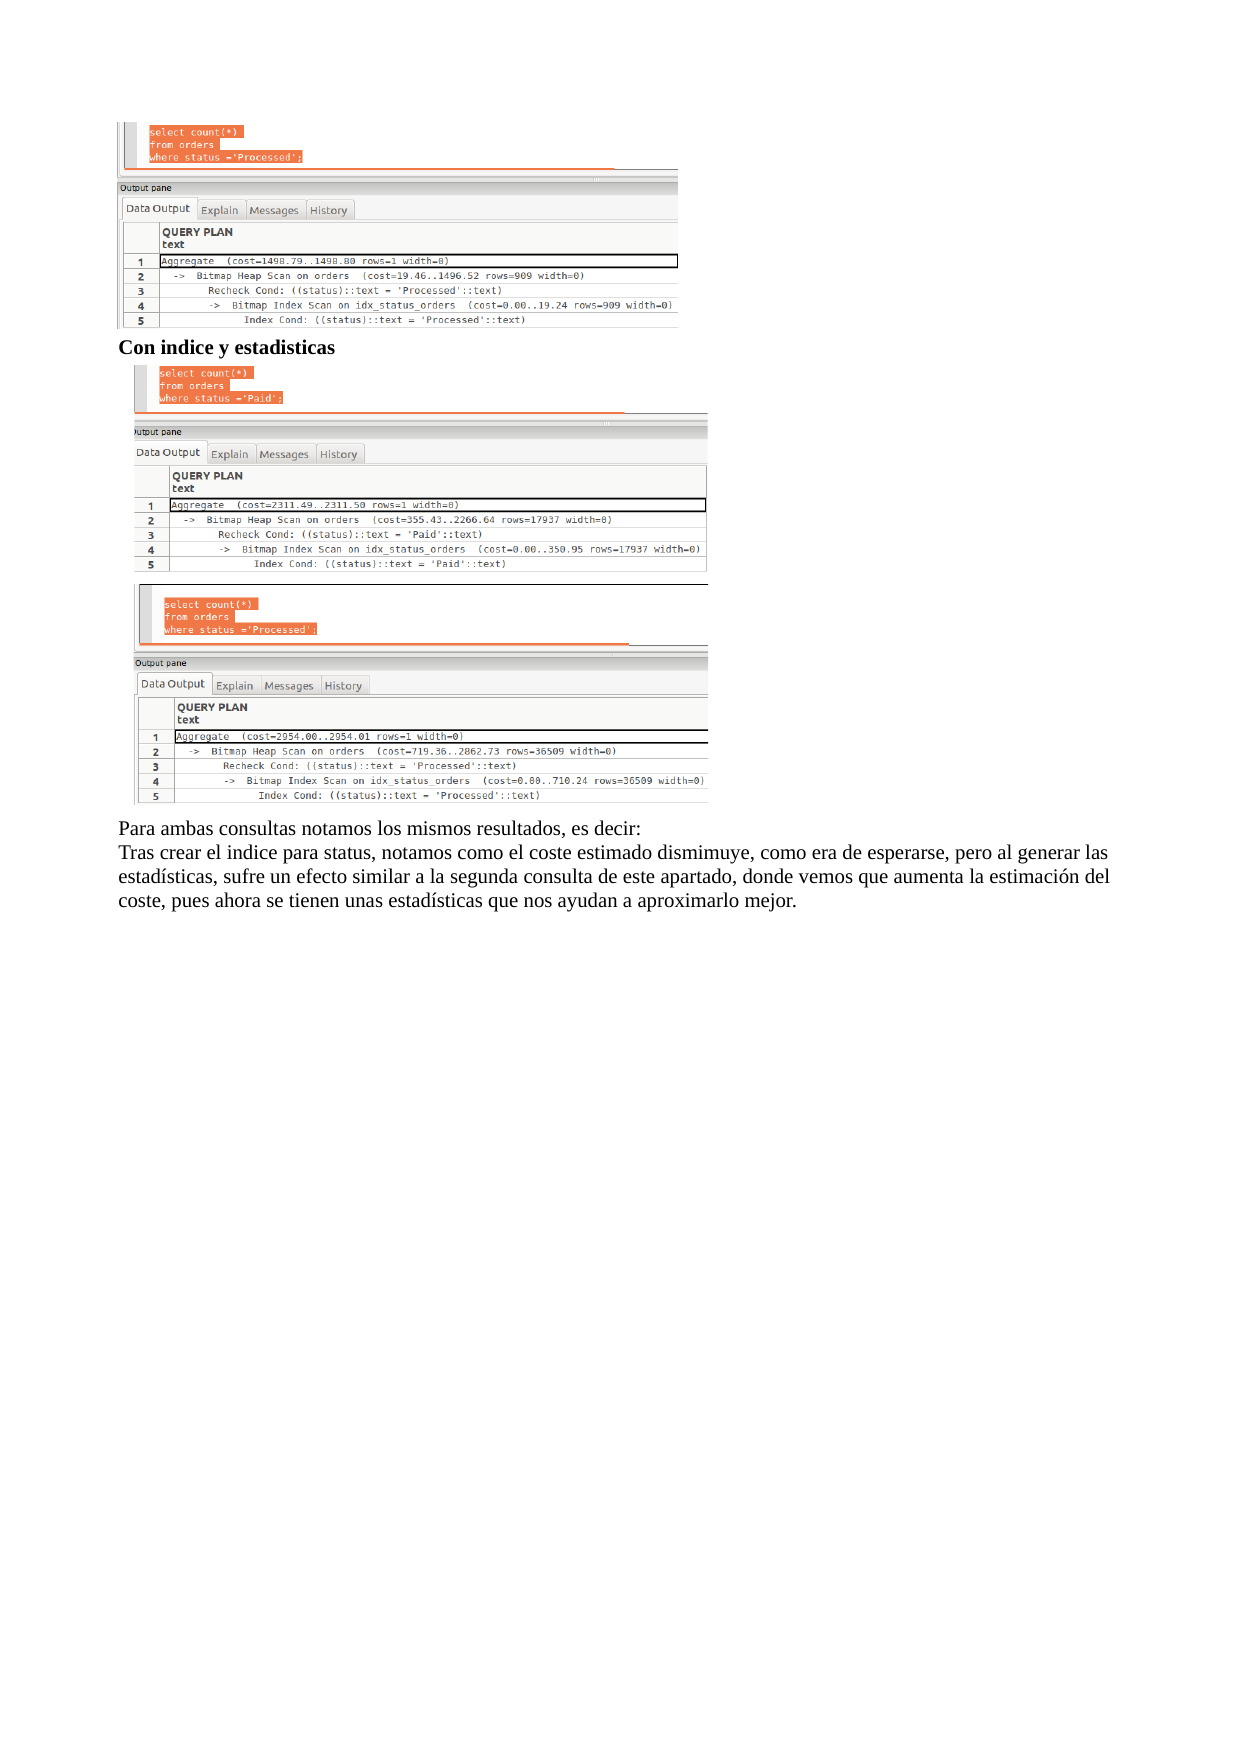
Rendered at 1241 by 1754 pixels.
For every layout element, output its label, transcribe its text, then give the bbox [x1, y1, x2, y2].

picture [117, 122, 518, 329]
picture [133, 584, 672, 805]
text Tras crear el indice para status, notamos como el coste estimado dismimuye, como era de esperarse, pero al generar las estadísticas, sufre un efecto similar a la segunda consulta de este apartado, donde vemos que aumenta la estimación del coste, pues ahora se tienen unas estadísticas que nos ayudan a aproximarlo mejor. [118, 840, 1122, 912]
picture [134, 365, 708, 572]
text Con indice y estadisticas [118, 335, 1122, 359]
text Para ambas consultas notamos los mismos resultados, es decir: [118, 816, 1122, 840]
